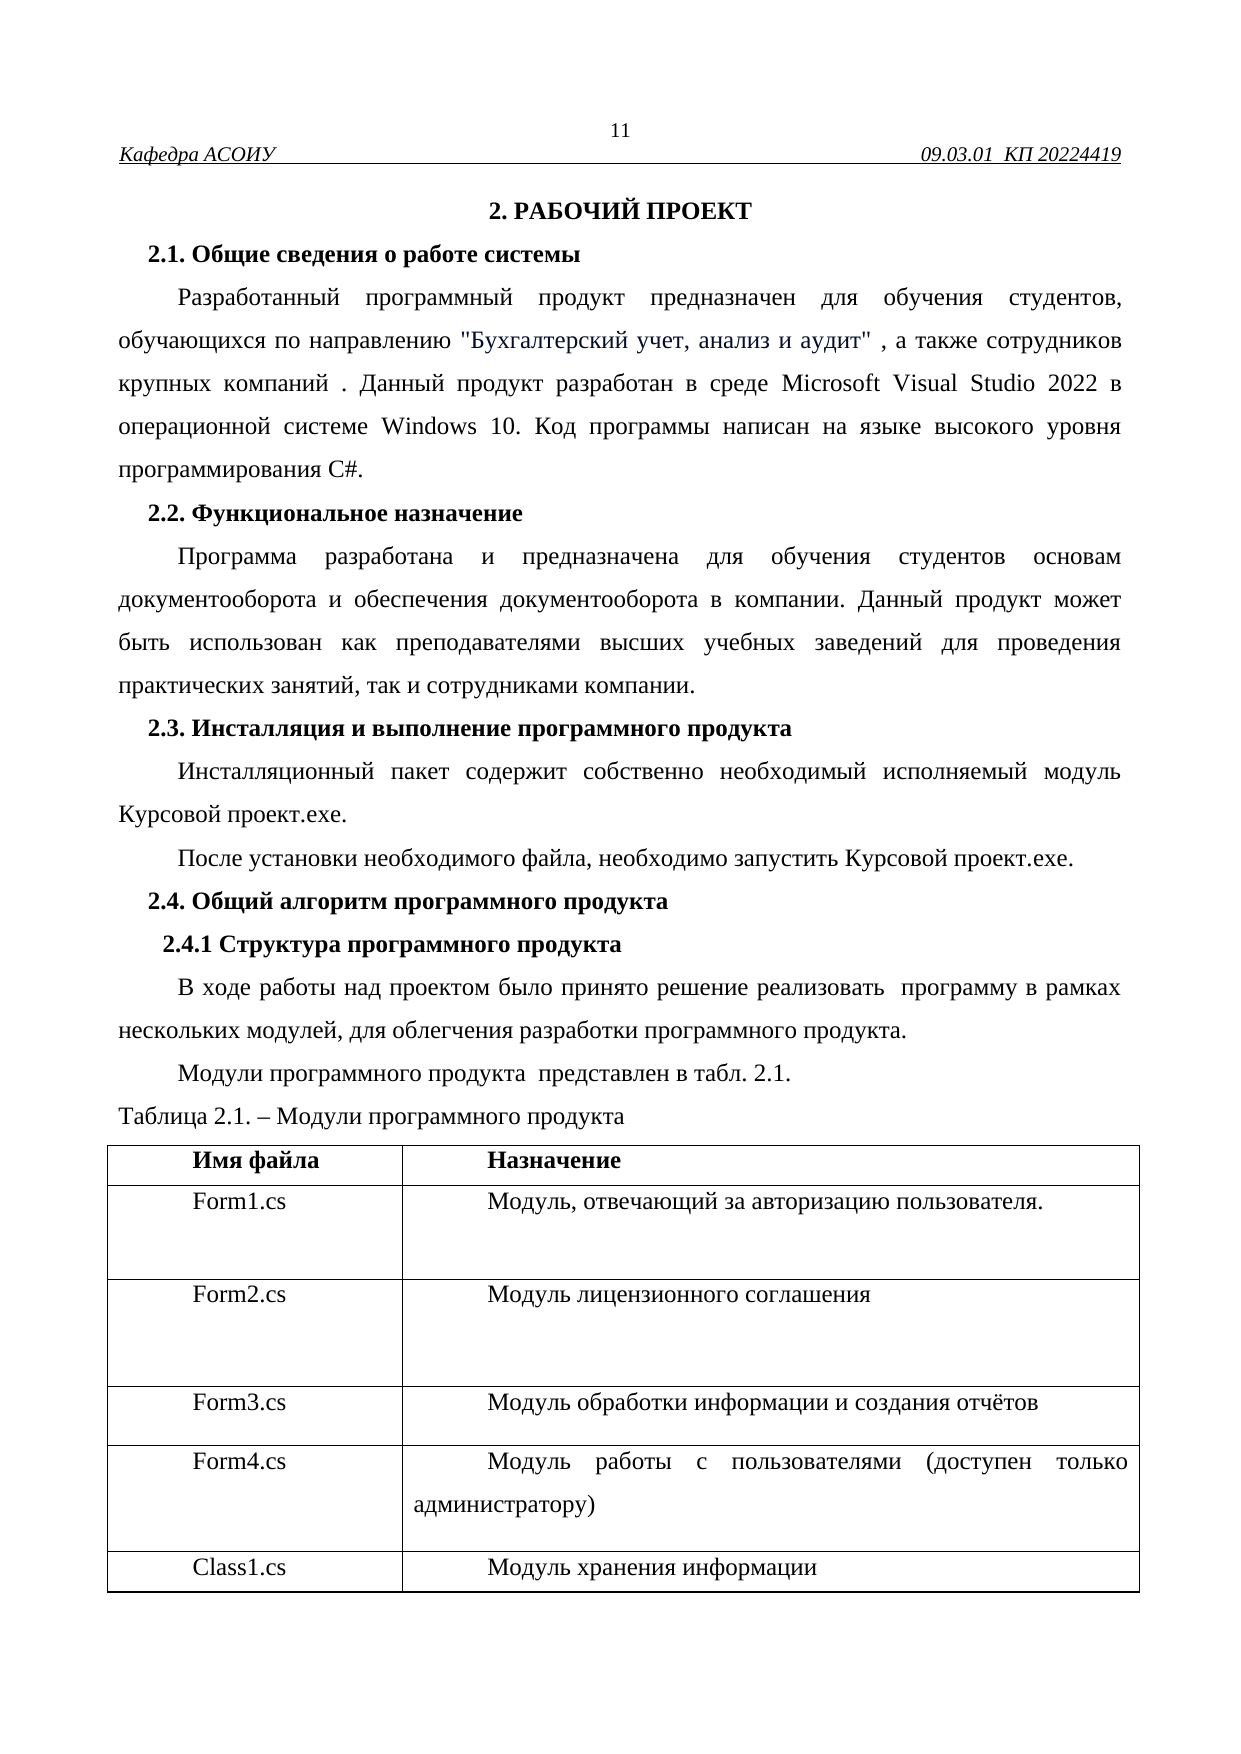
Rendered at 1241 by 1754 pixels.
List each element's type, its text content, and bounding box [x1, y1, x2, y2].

text В ходе работы над проектом было принято решение реализовать программу в рамках нескольких модулей, для облегчения разработки программного продукта. [118, 972, 1122, 1044]
subtitle 2. РАБОЧИЙ ПРОЕКТ [118, 196, 1122, 224]
table_header Имя файла [108, 1146, 402, 1185]
table_header Назначение [403, 1146, 1139, 1185]
table_cell Form4.cs [108, 1446, 402, 1551]
table_cell Form3.cs [108, 1387, 402, 1445]
text Модули программного продукта представлен в табл. 2.1. [118, 1058, 1122, 1087]
text Разработанный программный продукт предназначен для обучения студентов, обучающихся по направлению "Бухгалтерский учет, анализ и аудит" , а также сотрудников крупных компаний . Данный продукт разработан в среде Microsoft Visual Studio 2022 в операционной системе Windows 10. Код программы написан на языке высокого уровня программирования C#. [118, 282, 1122, 483]
table_cell Модуль, отвечающий за авторизацию пользователя. [403, 1186, 1139, 1278]
table_cell Class1.cs [108, 1552, 402, 1591]
subtitle 2.4.1 Структура программного продукта [162, 929, 1122, 958]
subtitle 2.4. Общий алгоритм программного продукта [148, 886, 1122, 914]
table_cell Модуль работы с пользователями (доступен только администратору) [403, 1446, 1139, 1551]
text Таблица 2.1. – Модули программного продукта [118, 1101, 1122, 1130]
subtitle 2.3. Инсталляция и выполнение программного продукта [148, 713, 1122, 742]
table_cell Form1.cs [108, 1186, 402, 1278]
text Программа разработана и предназначена для обучения студентов основам документооборота и обеспечения документооборота в компании. Данный продукт может быть использован как преподавателями высших учебных заведений для проведения практических занятий, так и сотрудниками компании. [118, 541, 1122, 699]
subtitle 2.2. Функциональное назначение [148, 498, 1122, 526]
text После установки необходимого файла, необходимо запустить Курсовой проект.exe. [118, 843, 1122, 871]
subtitle 2.1. Общие сведения о работе системы [148, 239, 1122, 268]
table_cell Модуль хранения информации [403, 1552, 1139, 1591]
text Инсталляционный пакет содержит собственно необходимый исполняемый модуль Курсовой проект.exe. [118, 756, 1122, 828]
table_cell Модуль обработки информации и создания отчётов [403, 1387, 1139, 1445]
table_cell Form2.cs [108, 1280, 402, 1386]
table_cell Модуль лицензионного соглашения [403, 1280, 1139, 1386]
